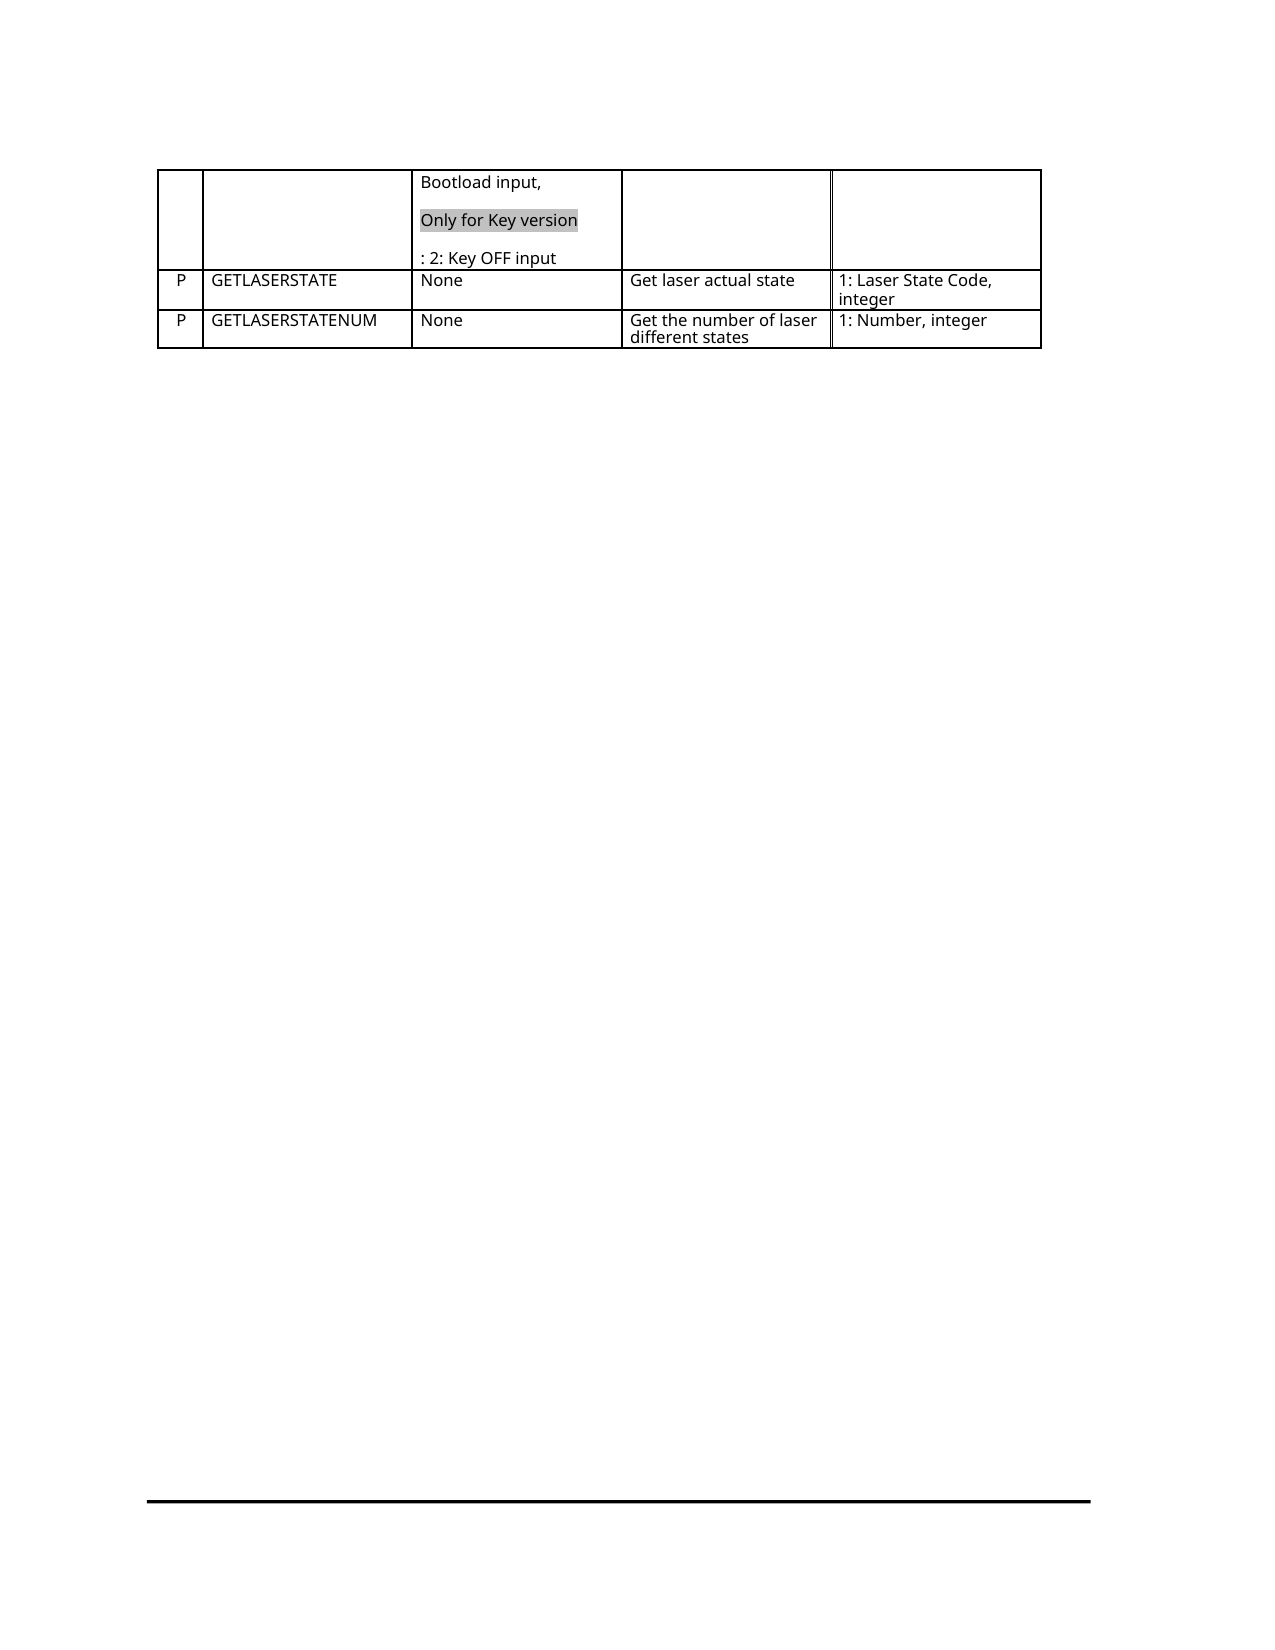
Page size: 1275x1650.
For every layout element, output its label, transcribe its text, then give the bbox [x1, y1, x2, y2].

table_cell [623, 171, 830, 269]
table_cell P [159, 271, 202, 309]
table_cell Get laser actual state [623, 271, 830, 309]
table_cell P [159, 311, 202, 347]
table_cell GETLASERSTATE [204, 271, 411, 309]
table_cell Get the number of laser different states [623, 311, 830, 347]
table_cell 1: Laser State Code, integer [833, 271, 1040, 309]
table_cell Bootload input, Only for Key version : 2: Key OFF input [413, 171, 621, 269]
table_cell None [413, 311, 621, 347]
table_cell [204, 171, 411, 269]
table_cell 1: Number, integer [833, 311, 1040, 347]
table_cell GETLASERSTATENUM [204, 311, 411, 347]
table_cell [833, 171, 1040, 269]
table_cell None [413, 271, 621, 309]
table_cell [159, 171, 202, 269]
